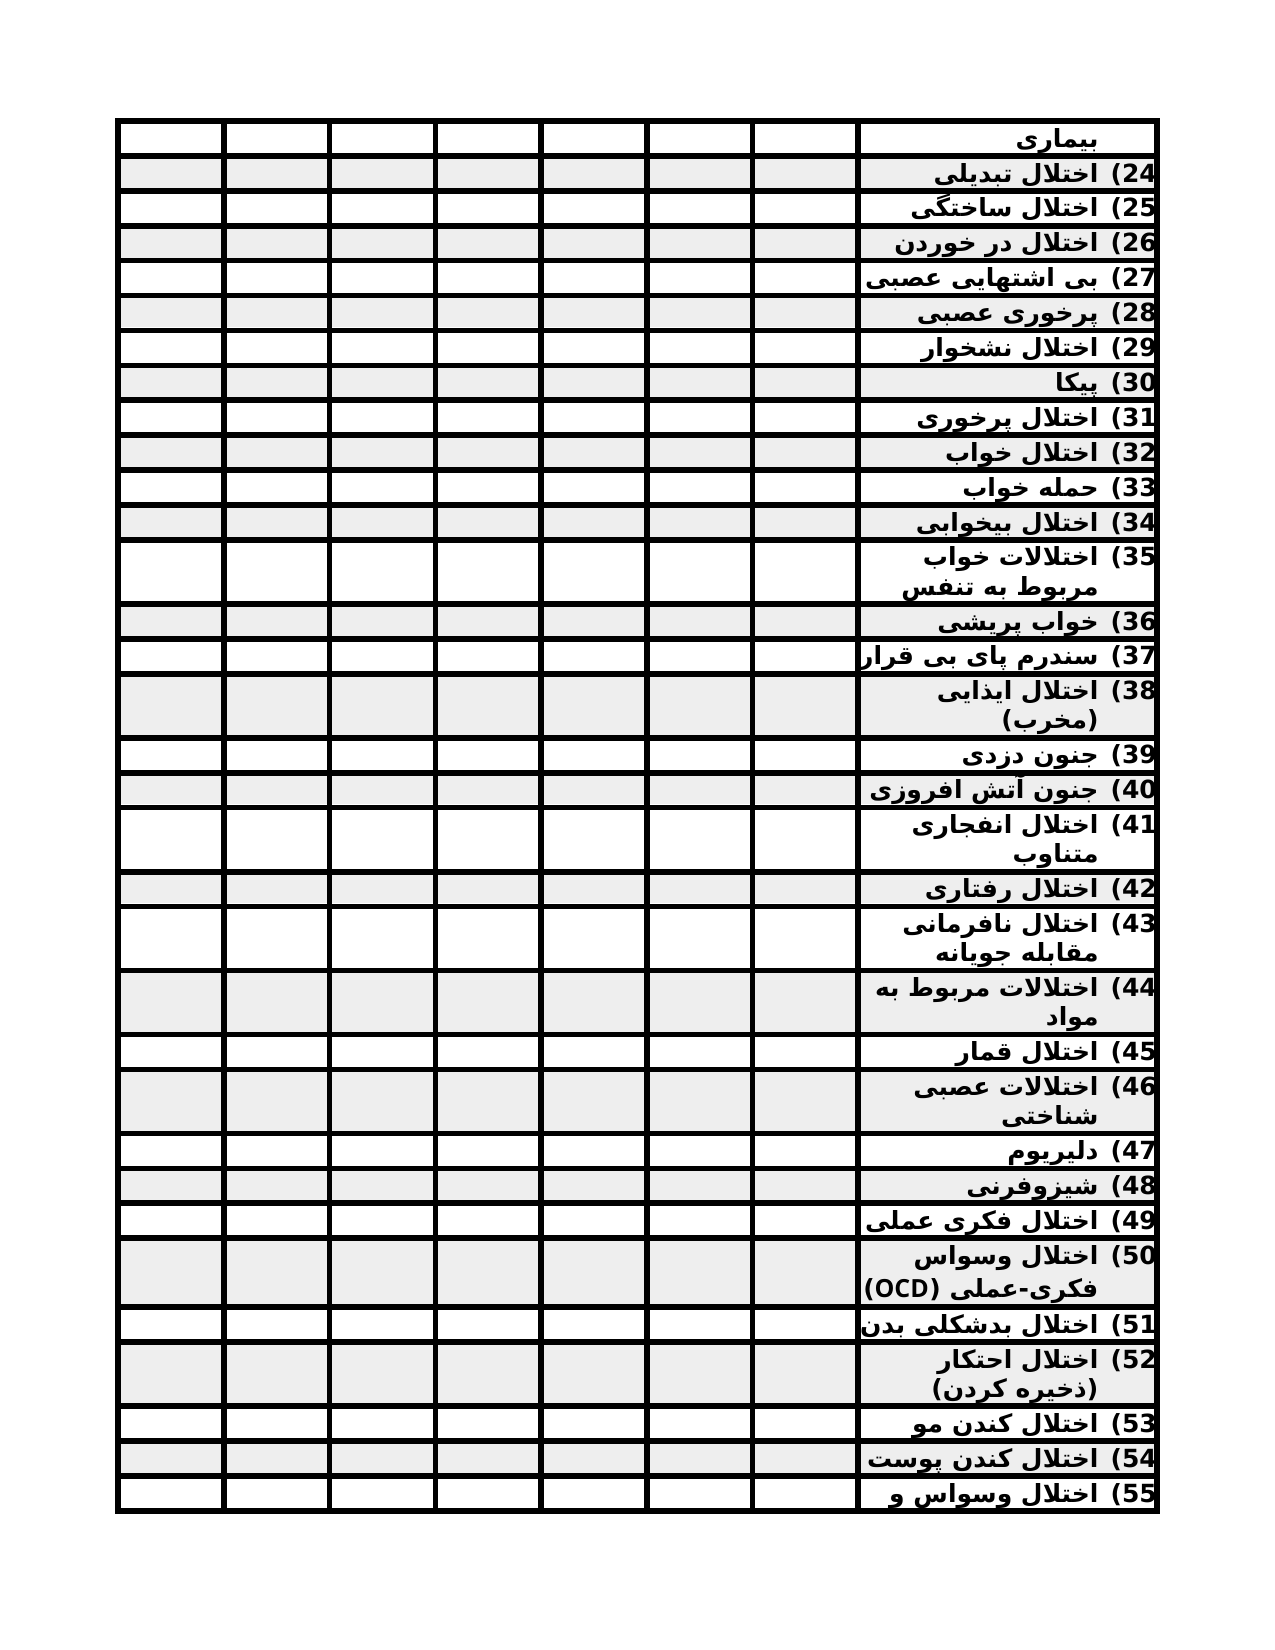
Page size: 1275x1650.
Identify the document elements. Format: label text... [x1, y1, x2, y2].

table_cell [650, 543, 750, 601]
table_cell [544, 368, 644, 397]
table_cell [227, 1444, 327, 1473]
table_cell [227, 1409, 327, 1438]
table_cell [755, 298, 855, 327]
table_cell [227, 333, 327, 362]
table_cell [650, 1409, 750, 1438]
table_cell [227, 368, 327, 397]
table_cell [650, 607, 750, 636]
table_cell [650, 1037, 750, 1067]
table_cell [650, 741, 750, 770]
table_cell [332, 124, 433, 153]
table_cell [755, 909, 855, 968]
table_cell [227, 543, 327, 601]
table_cell [755, 438, 855, 467]
table_cell [121, 473, 221, 502]
table_cell [227, 1136, 327, 1166]
table_cell [544, 677, 644, 735]
table_cell اختلال تبدیلی [861, 159, 1154, 188]
table_cell [755, 642, 855, 671]
table_cell خواب ­پریشی [861, 607, 1154, 636]
table_cell [121, 1310, 221, 1339]
table_cell [121, 677, 221, 735]
table_cell [121, 1037, 221, 1067]
table_cell [755, 1345, 855, 1403]
table_cell [755, 333, 855, 362]
table_cell [332, 1345, 433, 1403]
table_cell [121, 1444, 221, 1473]
table_cell [121, 1241, 221, 1304]
table_cell [227, 1479, 327, 1508]
table_cell [755, 973, 855, 1032]
table_cell [121, 1072, 221, 1131]
table_cell [438, 194, 538, 223]
table_cell [544, 1444, 644, 1473]
table_cell [438, 473, 538, 502]
table_cell [227, 909, 327, 968]
table_cell [438, 229, 538, 258]
table_cell [650, 1072, 750, 1131]
table_cell [544, 543, 644, 601]
table_cell اختلال نشخوار [861, 333, 1154, 362]
table_cell [755, 403, 855, 432]
table_cell [650, 909, 750, 968]
table_cell [121, 875, 221, 903]
table_cell اختلال قمار [861, 1037, 1154, 1067]
table_cell [544, 1037, 644, 1067]
table_cell [650, 1171, 750, 1200]
table_cell [650, 973, 750, 1032]
table_cell [650, 1136, 750, 1166]
table_cell [227, 1171, 327, 1200]
table_cell اختلالات خواب مربوط به تنفس [861, 543, 1154, 601]
table_cell [544, 909, 644, 968]
table_cell [544, 741, 644, 770]
table_cell [650, 1479, 750, 1508]
table_cell [544, 124, 644, 153]
table_cell [755, 1136, 855, 1166]
table_cell اختلال کندن پوست [861, 1444, 1154, 1473]
table_cell [227, 1310, 327, 1339]
table_cell [755, 194, 855, 223]
table_cell [121, 229, 221, 258]
table_cell [121, 1206, 221, 1235]
table_cell [544, 438, 644, 467]
table_cell [438, 1241, 538, 1304]
table_cell [438, 124, 538, 153]
table_cell [650, 875, 750, 903]
table_cell [227, 1037, 327, 1067]
table_cell اختلال در خوردن [861, 229, 1154, 258]
table_cell [755, 1310, 855, 1339]
table_cell [650, 298, 750, 327]
table_cell [332, 1206, 433, 1235]
table_cell [544, 159, 644, 188]
table_cell [755, 607, 855, 636]
table_cell اختلال کندن مو [861, 1409, 1154, 1438]
table_cell [121, 159, 221, 188]
table_cell [332, 1241, 433, 1304]
table_cell [227, 875, 327, 903]
table_cell [755, 473, 855, 502]
table_cell [438, 1206, 538, 1235]
table_cell [544, 1206, 644, 1235]
table_cell [650, 473, 750, 502]
table_cell [332, 776, 433, 804]
table_cell [544, 973, 644, 1032]
table_cell [227, 473, 327, 502]
table_cell [544, 1136, 644, 1166]
table_cell [438, 1409, 538, 1438]
table_cell [755, 741, 855, 770]
table_cell [121, 909, 221, 968]
table_cell [332, 333, 433, 362]
table_cell [332, 1171, 433, 1200]
table_cell [121, 607, 221, 636]
table_cell [332, 1037, 433, 1067]
table_cell [544, 810, 644, 869]
table_cell [650, 194, 750, 223]
table_cell [544, 1072, 644, 1131]
table_cell [227, 776, 327, 804]
table_cell اختلال احتکار (ذخیره کردن) [861, 1345, 1154, 1403]
table_cell [438, 642, 538, 671]
table_cell [227, 194, 327, 223]
table_cell اختلال اضطراب بیماری [861, 124, 1154, 153]
table_cell بی ­اشتهایی عصبی [861, 263, 1154, 293]
table_cell [650, 677, 750, 735]
table_cell [650, 1444, 750, 1473]
table_cell جنون دزدی [861, 741, 1154, 770]
table_cell [544, 403, 644, 432]
table_cell [227, 741, 327, 770]
table_cell [121, 194, 221, 223]
table_cell [332, 438, 433, 467]
table_cell [332, 741, 433, 770]
table_cell [438, 263, 538, 293]
table_cell [227, 403, 327, 432]
table_cell [438, 776, 538, 804]
table_cell [121, 1171, 221, 1200]
table_cell [544, 1310, 644, 1339]
table_cell [438, 1310, 538, 1339]
table_cell پرخوری عصبی [861, 298, 1154, 327]
table_cell [121, 776, 221, 804]
table_cell [121, 1409, 221, 1438]
table_cell [544, 333, 644, 362]
table_cell [650, 776, 750, 804]
table_cell [755, 810, 855, 869]
table_cell [121, 1345, 221, 1403]
table_cell [332, 1409, 433, 1438]
table_cell [544, 776, 644, 804]
table_cell [121, 508, 221, 537]
table_cell [332, 1072, 433, 1131]
table_cell [755, 1444, 855, 1473]
table_cell [438, 973, 538, 1032]
table_cell [650, 403, 750, 432]
table_cell [438, 298, 538, 327]
table_cell اختلال خواب [861, 438, 1154, 467]
table_cell [438, 909, 538, 968]
table_cell [438, 810, 538, 869]
table_cell اختلال ایذایی (مخرب) [861, 677, 1154, 735]
table_cell [332, 298, 433, 327]
table_cell [755, 1171, 855, 1200]
table_cell [227, 607, 327, 636]
table_cell [438, 333, 538, 362]
table_cell [544, 1345, 644, 1403]
table_cell [755, 1037, 855, 1067]
table_cell [121, 543, 221, 601]
table_cell [650, 124, 750, 153]
table_cell اختلال ساختگی [861, 194, 1154, 223]
table_cell [544, 263, 644, 293]
table_cell [755, 776, 855, 804]
table_cell [438, 438, 538, 467]
table_cell [755, 508, 855, 537]
table_cell [121, 333, 221, 362]
table_cell [650, 508, 750, 537]
table_cell [227, 124, 327, 153]
table_cell [755, 1206, 855, 1235]
table_cell [227, 159, 327, 188]
table_cell [755, 263, 855, 293]
table_cell [438, 1171, 538, 1200]
table_cell [650, 1345, 750, 1403]
table_cell [121, 1479, 221, 1508]
table_cell [121, 741, 221, 770]
table_cell [438, 508, 538, 537]
table_cell [650, 333, 750, 362]
table_cell [438, 368, 538, 397]
table_cell [650, 810, 750, 869]
table_cell [332, 368, 433, 397]
table_cell اختلالات عصبی شناختی [861, 1072, 1154, 1131]
table_cell [332, 543, 433, 601]
table_cell [332, 1444, 433, 1473]
table_cell [332, 229, 433, 258]
table_cell [332, 973, 433, 1032]
table_cell [755, 159, 855, 188]
table_cell [438, 1479, 538, 1508]
table_cell اختلال بی­خوابی [861, 508, 1154, 537]
table_cell [227, 810, 327, 869]
table_cell [650, 438, 750, 467]
table_cell [121, 810, 221, 869]
table_cell [650, 1310, 750, 1339]
table_cell [227, 1072, 327, 1131]
table_cell [544, 298, 644, 327]
table_cell [227, 1206, 327, 1235]
table_cell [438, 543, 538, 601]
table_cell [227, 1345, 327, 1403]
table_cell [332, 1310, 433, 1339]
table_cell [650, 1241, 750, 1304]
table_cell [121, 973, 221, 1032]
table_cell [650, 159, 750, 188]
table_cell [544, 607, 644, 636]
table_cell [755, 1479, 855, 1508]
table_cell اختلال انفجاری متناوب [861, 810, 1154, 869]
table_cell اختلال وسواس فکری-عملی (OCD) [861, 1241, 1154, 1304]
table_cell [544, 1479, 644, 1508]
table_cell [544, 875, 644, 903]
table_cell [332, 607, 433, 636]
table_cell حمله خواب [861, 473, 1154, 502]
table_cell [438, 403, 538, 432]
table_cell [650, 1206, 750, 1235]
table_cell [438, 875, 538, 903]
table_cell [121, 124, 221, 153]
table_cell [332, 159, 433, 188]
table_cell [755, 368, 855, 397]
table_cell [121, 438, 221, 467]
table_cell [121, 298, 221, 327]
table_cell [227, 263, 327, 293]
table_cell [227, 298, 327, 327]
table_cell [332, 677, 433, 735]
table_cell [650, 642, 750, 671]
table_cell [755, 1241, 855, 1304]
table_cell [438, 677, 538, 735]
table_cell [332, 403, 433, 432]
table_cell [650, 263, 750, 293]
table_cell [332, 1136, 433, 1166]
table_cell [544, 642, 644, 671]
table_cell جنون آتش افروزی [861, 776, 1154, 804]
table_cell پیکا [861, 368, 1154, 397]
table_cell [755, 875, 855, 903]
table_cell دلیریوم [861, 1136, 1154, 1166]
table_cell [332, 263, 433, 293]
table_cell [332, 473, 433, 502]
table_cell اختلال بدشکلی بدن [861, 1310, 1154, 1339]
table_cell [227, 229, 327, 258]
table_cell [227, 1241, 327, 1304]
table_cell [544, 473, 644, 502]
table_cell [227, 677, 327, 735]
table_cell [438, 159, 538, 188]
table_cell [755, 1072, 855, 1131]
table_cell اختلال وسواس و اختلالات مرتبط با آن ناشی از مواد/دارو [861, 1479, 1154, 1508]
table_cell [755, 124, 855, 153]
table_cell [227, 642, 327, 671]
table_cell [650, 229, 750, 258]
table_cell اختلال رفتاری [861, 875, 1154, 903]
table_cell [227, 438, 327, 467]
table_cell [332, 642, 433, 671]
table_cell [227, 508, 327, 537]
table_cell [755, 677, 855, 735]
table_cell [332, 508, 433, 537]
table_cell [544, 229, 644, 258]
table_cell [438, 607, 538, 636]
table_cell شیزوفرنی [861, 1171, 1154, 1200]
table_cell [544, 1171, 644, 1200]
table_cell [332, 194, 433, 223]
table_cell [121, 263, 221, 293]
table_cell اختلال فکری عملی [861, 1206, 1154, 1235]
table_cell [438, 1072, 538, 1131]
table_cell [438, 1345, 538, 1403]
table_cell [332, 1479, 433, 1508]
table_cell سندرم پای بی ­قرار [861, 642, 1154, 671]
table_cell [121, 368, 221, 397]
table_cell [755, 229, 855, 258]
table_cell [438, 1444, 538, 1473]
table_cell [121, 642, 221, 671]
table_cell [227, 973, 327, 1032]
table_cell [544, 1409, 644, 1438]
table_cell [755, 1409, 855, 1438]
table_cell [544, 508, 644, 537]
table_cell [121, 1136, 221, 1166]
table_cell اختلالات مربوط به مواد [861, 973, 1154, 1032]
table_cell [438, 741, 538, 770]
table_cell [332, 909, 433, 968]
table_cell [438, 1136, 538, 1166]
table_cell [755, 543, 855, 601]
table_cell [438, 1037, 538, 1067]
table_cell [544, 194, 644, 223]
table_cell اختلال پرخوری [861, 403, 1154, 432]
table_cell [121, 403, 221, 432]
table_cell اختلال نافرمانی مقابله ­جویانه [861, 909, 1154, 968]
table_cell [332, 875, 433, 903]
table_cell [544, 1241, 644, 1304]
table_cell [332, 810, 433, 869]
table_cell [650, 368, 750, 397]
